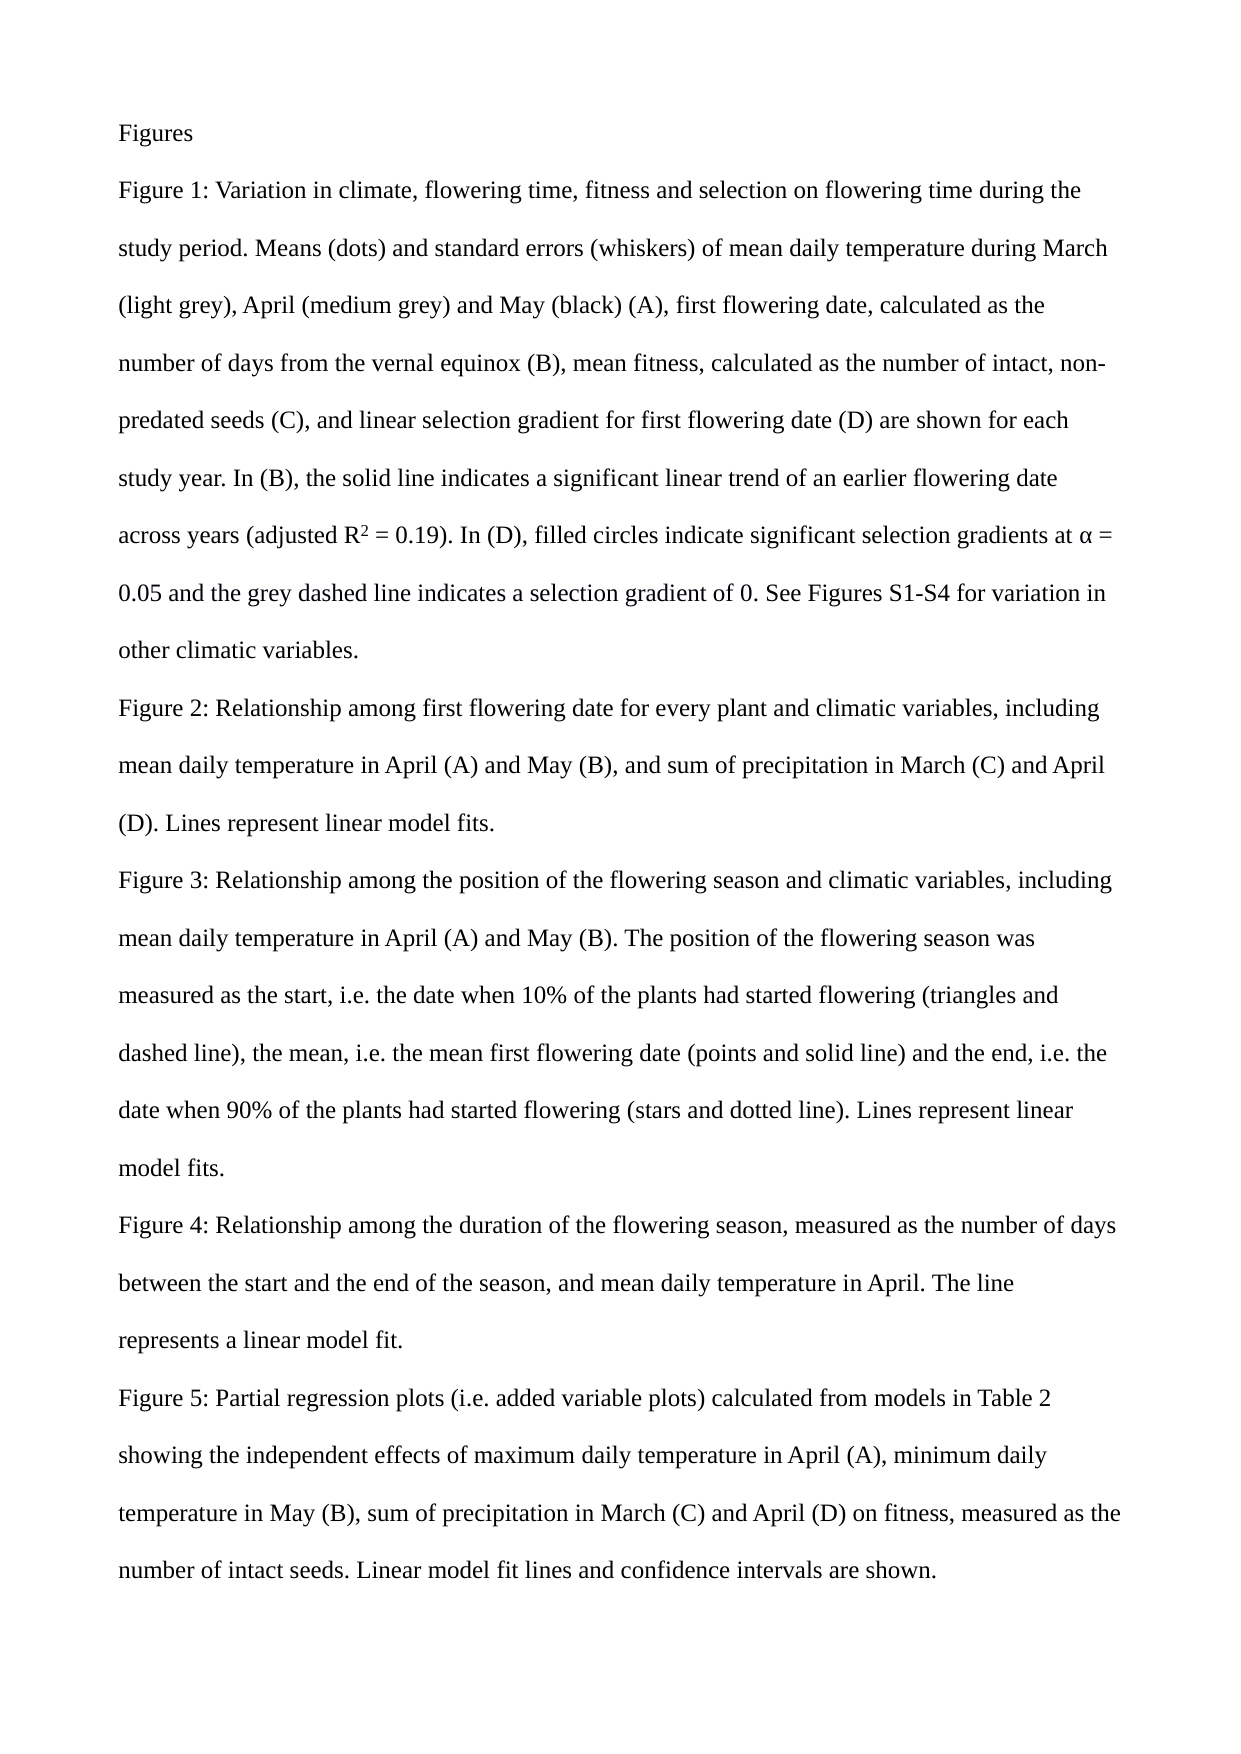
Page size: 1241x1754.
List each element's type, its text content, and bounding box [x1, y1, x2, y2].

text Figure 2: Relationship among first flowering date for every plant and climatic variables, including mean daily temperature in April (A) and May (B), and sum of precipitation in March (C) and April (D). Lines represent linear model fits. [118, 693, 1122, 837]
text Figure 1: Variation in climate, flowering time, fitness and selection on flowering time during the study period. Means (dots) and standard errors (whiskers) of mean daily temperature during March (light grey), April (medium grey) and May (black) (A), first flowering date, calculated as the number of days from the vernal equinox (B), mean fitness, calculated as the number of intact, non-predated seeds (C), and linear selection gradient for first flowering date (D) are shown for each study year. In (B), the solid line indicates a significant linear trend of an earlier flowering date across years (adjusted R2 = 0.19). In (D), filled circles indicate significant selection gradients at α = 0.05 and the grey dashed line indicates a selection gradient of 0. See Figures S1-S4 for variation in other climatic variables. [118, 176, 1122, 664]
text Figure 5: Partial regression plots (i.e. added variable plots) calculated from models in Table 2 showing the independent effects of maximum daily temperature in April (A), minimum daily temperature in May (B), sum of precipitation in March (C) and April (D) on fitness, measured as the number of intact seeds. Linear model fit lines and confidence intervals are shown. [118, 1383, 1122, 1584]
text Figures [118, 118, 1122, 147]
text Figure 3: Relationship among the position of the flowering season and climatic variables, including mean daily temperature in April (A) and May (B). The position of the flowering season was measured as the start, i.e. the date when 10% of the plants had started flowering (triangles and dashed line), the mean, i.e. the mean first flowering date (points and solid line) and the end, i.e. the date when 90% of the plants had started flowering (stars and dotted line). Lines represent linear model fits. [118, 866, 1122, 1182]
text Figure 4: Relationship among the duration of the flowering season, measured as the number of days between the start and the end of the season, and mean daily temperature in April. The line represents a linear model fit. [118, 1211, 1122, 1354]
